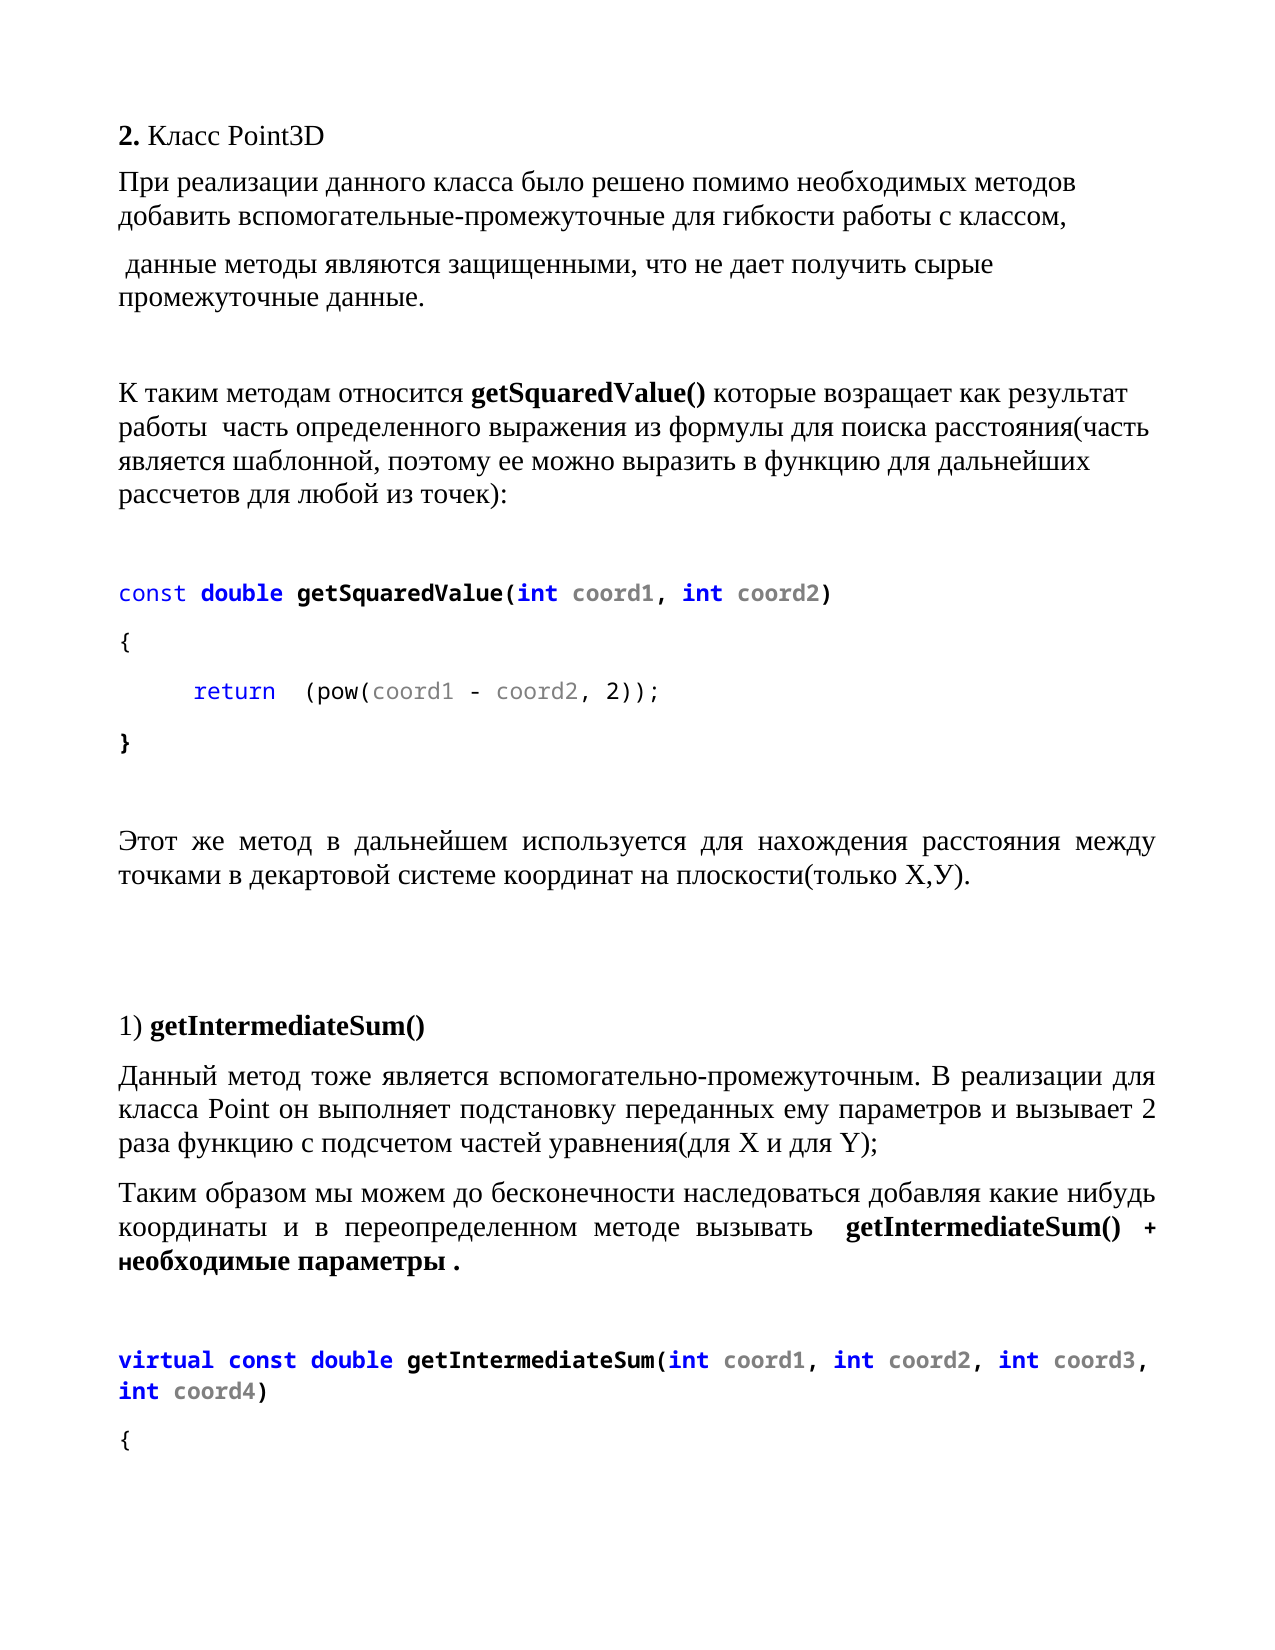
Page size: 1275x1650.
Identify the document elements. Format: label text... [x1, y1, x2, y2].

text Этот же метод в дальнейшем используется для нахождения расстояния между точками в декартовой системе координат на плоскости(только Х,У). [118, 823, 1157, 891]
text 1) getIntermediateSum() [118, 1008, 1157, 1041]
text { [118, 1423, 1157, 1454]
subtitle 2. Класс Point3D [118, 118, 1157, 152]
text const double getSquaredValue(int coord1, int coord2) [118, 577, 1157, 608]
text return (pow(coord1 - coord2, 2)); [118, 675, 1157, 706]
text } [118, 725, 1157, 757]
text virtual const double getIntermediateSum(int coord1, int coord2, int coord3, int coord4) [118, 1344, 1157, 1406]
text { [118, 624, 1157, 656]
text Данный метод тоже является вспомогательно-промежуточным. В реализации для класса Point он выполняет подстановку переданных ему параметров и вызывает 2 раза функцию с подсчетом частей уравнения(для X и для Y); [118, 1058, 1157, 1158]
text Таким образом мы можем до бесконечности наследоваться добавляя какие нибудь координаты и в переопределенном методе вызывать getIntermediateSum() + необходимые параметры . [118, 1175, 1157, 1277]
text При реализации данного класса было решено помимо необходимых методов добавить вспомогательные-промежуточные для гибкости работы с классом, [118, 164, 1157, 231]
text данные методы являются защищенными, что не дает получить сырые промежуточные данные. [118, 246, 1157, 313]
text К таким методам относится getSquaredValue() которые возращает как результат работы часть определенного выражения из формулы для поиска расстояния(часть является шаблонной, поэтому ее можно выразить в функцию для дальнейших рассчетов для любой из точек): [118, 376, 1157, 510]
